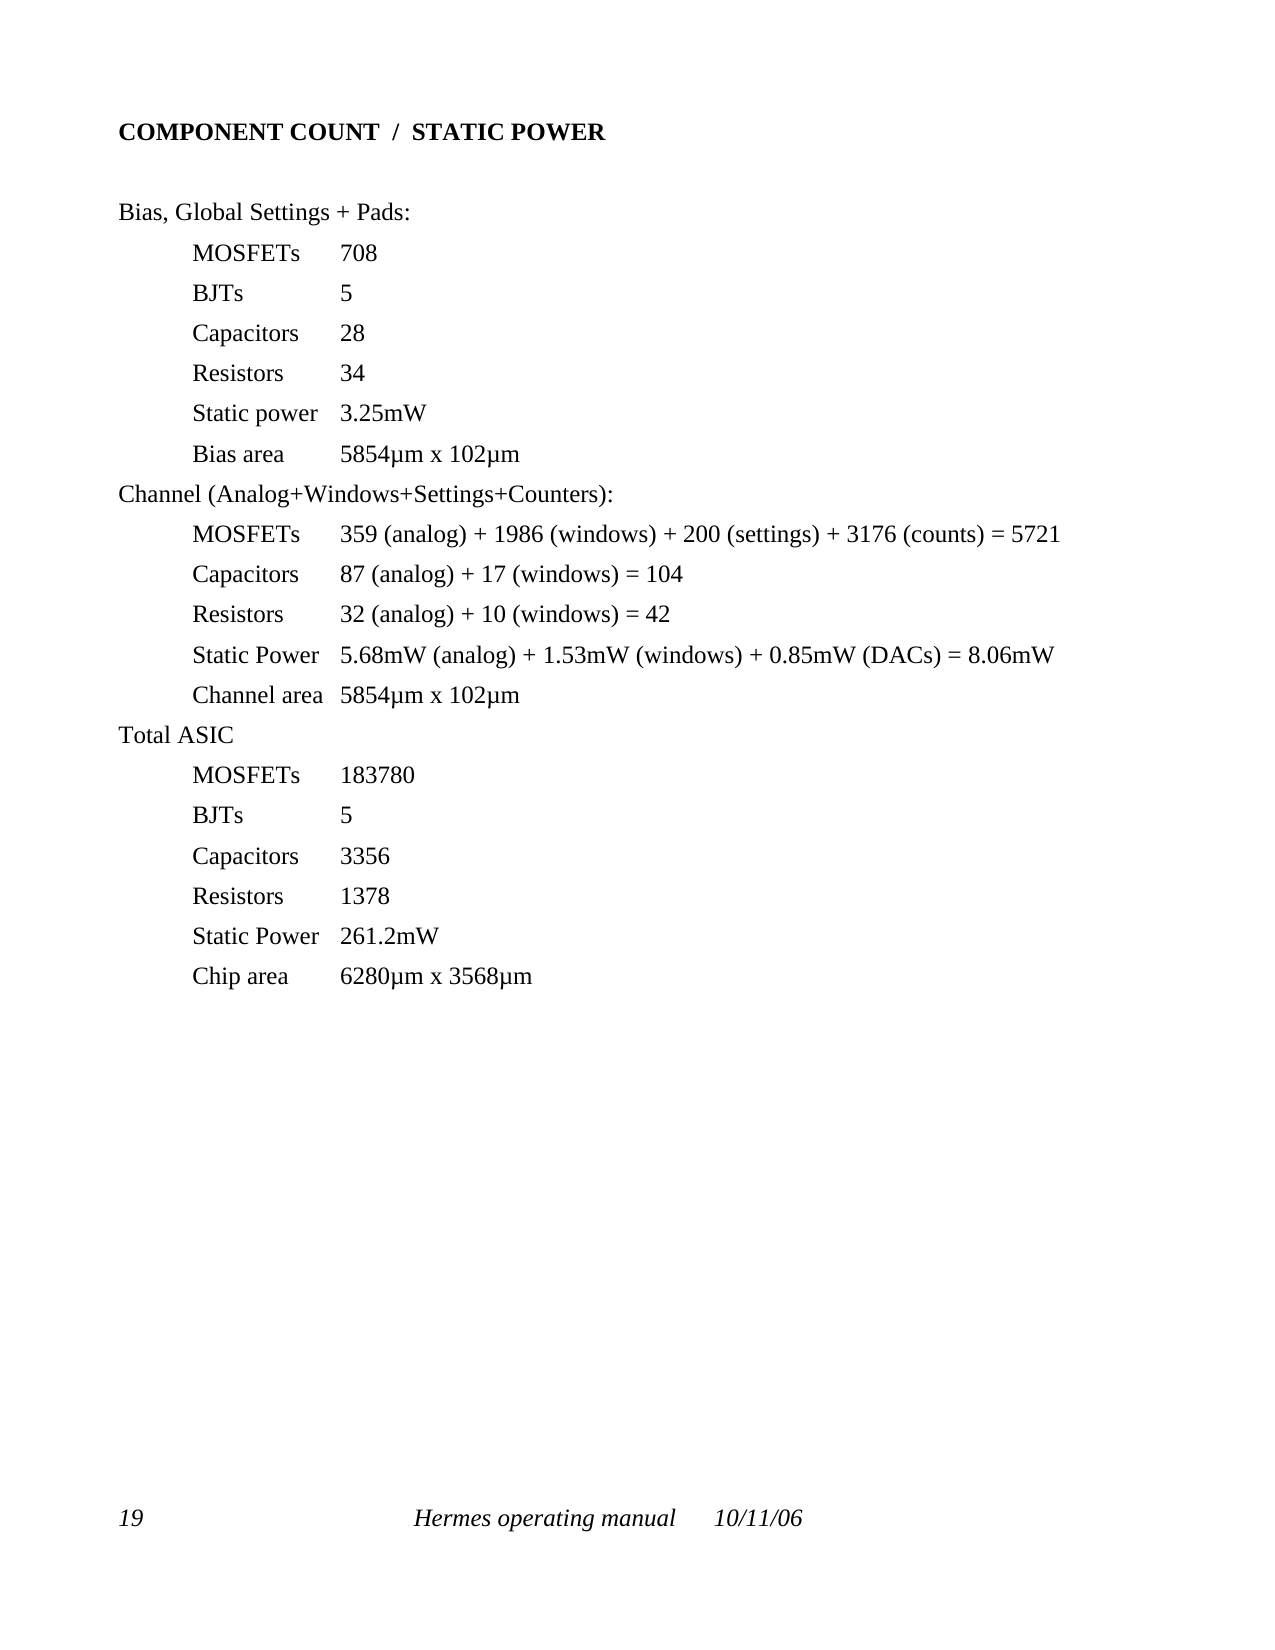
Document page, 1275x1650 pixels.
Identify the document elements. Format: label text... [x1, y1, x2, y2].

text Resistors 34 [192, 359, 1157, 387]
text Capacitors 28 [192, 319, 1157, 347]
text Bias, Global Settings + Pads: [118, 198, 1157, 226]
text Resistors 1378 [192, 882, 1157, 910]
text BJTs 5 [192, 802, 1157, 829]
text Capacitors 87 (analog) + 17 (windows) = 104 [192, 560, 1157, 588]
text Capacitors 3356 [192, 842, 1157, 869]
text Resistors 32 (analog) + 10 (windows) = 42 [192, 601, 1157, 628]
text COMPONENT COUNT / STATIC POWER [118, 118, 1157, 146]
text MOSFETs 359 (analog) + 1986 (windows) + 200 (settings) + 3176 (counts) = 5721 [192, 520, 1157, 548]
text Channel area 5854µm x 102µm [192, 681, 1157, 709]
text MOSFETs 708 [192, 239, 1157, 266]
text Chip area 6280µm x 3568µm [192, 962, 1157, 990]
text MOSFETs 183780 [192, 761, 1157, 789]
text BJTs 5 [192, 279, 1157, 307]
text Static Power 5.68mW (analog) + 1.53mW (windows) + 0.85mW (DACs) = 8.06mW [192, 641, 1157, 668]
text Static Power 261.2mW [192, 922, 1157, 950]
text Total ASIC [118, 721, 1157, 749]
text Bias area 5854µm x 102µm [192, 440, 1157, 467]
text Channel (Analog+Windows+Settings+Counters): [118, 480, 1157, 508]
text Static power 3.25mW [192, 399, 1157, 427]
